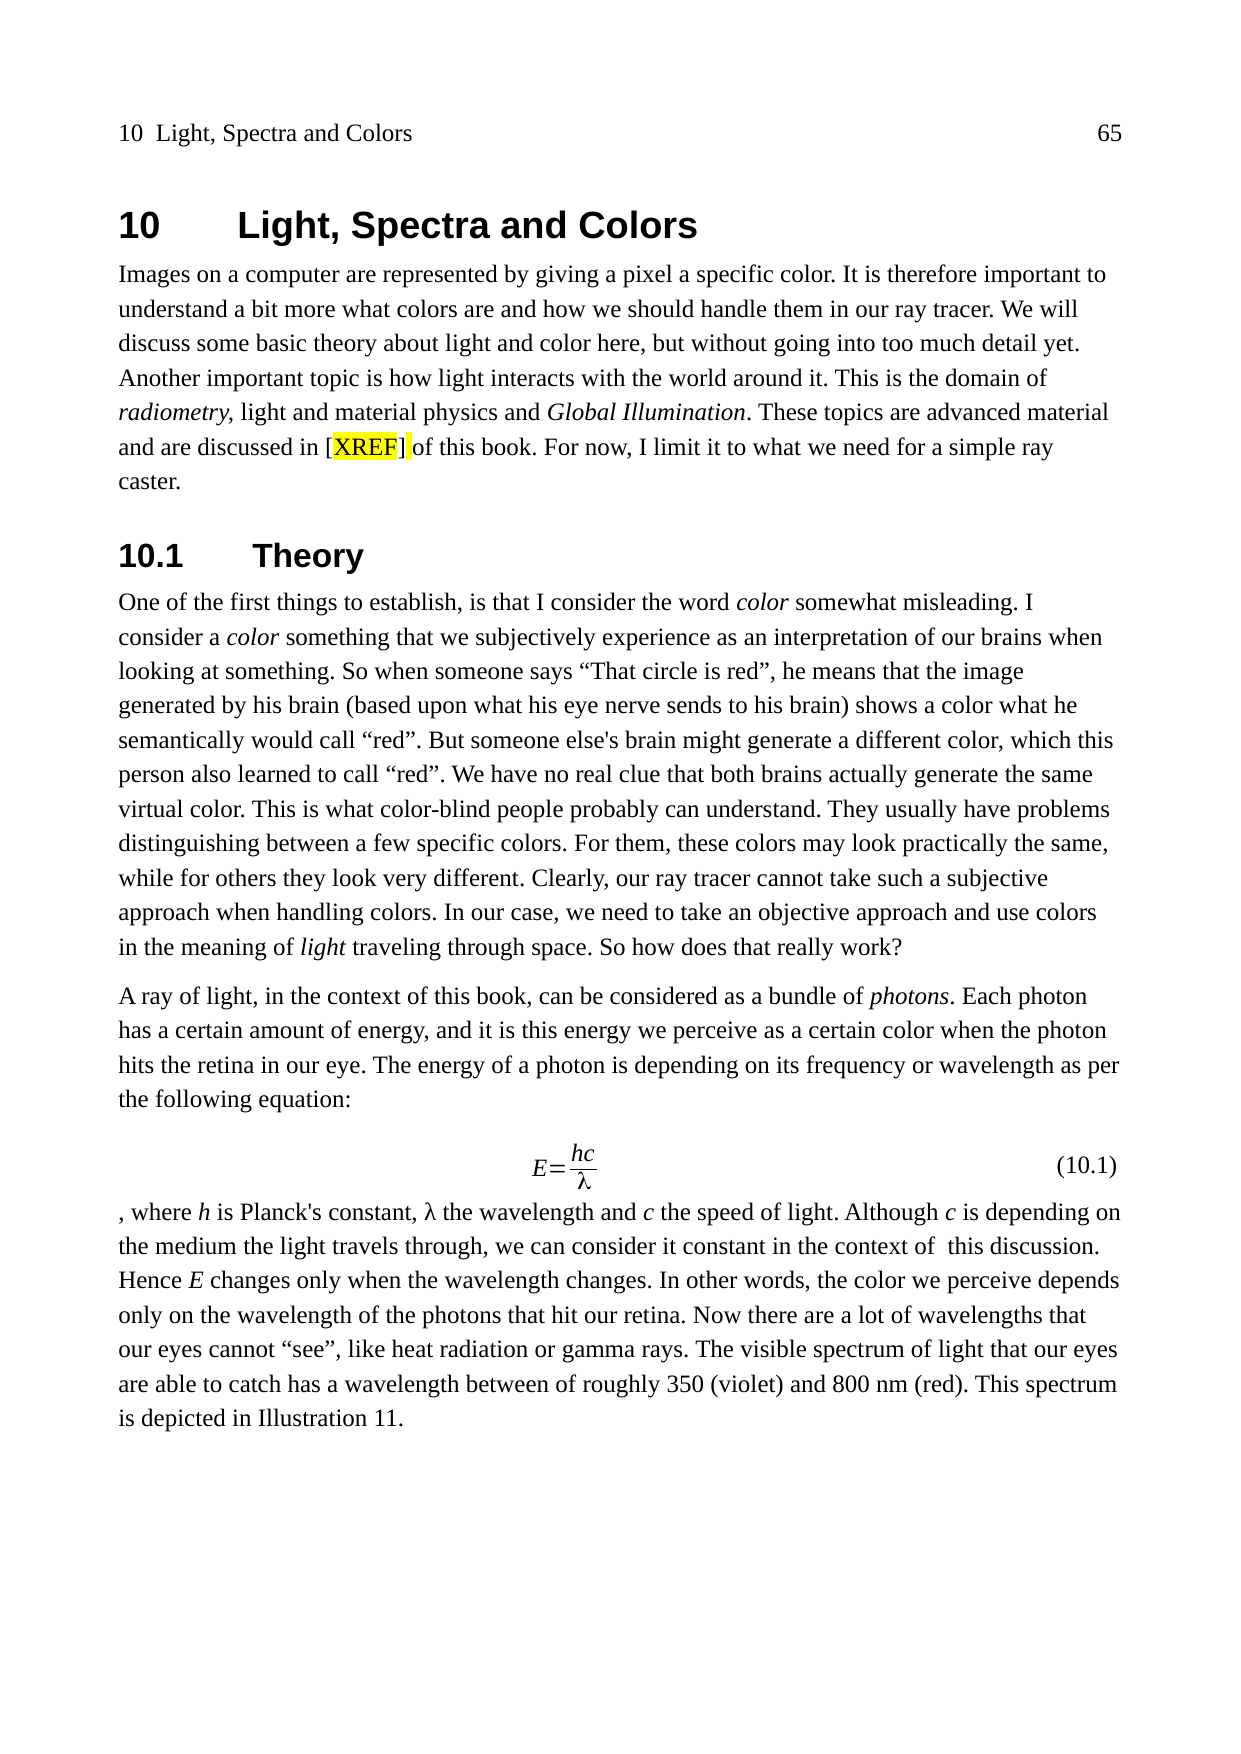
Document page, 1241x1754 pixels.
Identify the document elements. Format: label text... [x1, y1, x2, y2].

table_header (10.1) [1011, 1134, 1122, 1197]
text One of the first things to establish, is that I consider the word color somewhat misleading. I consider a color something that we subjectively experience as an interpretation of our brains when looking at something. So when someone says “That circle is red”, he means that the image generated by his brain (based upon what his eye nerve sends to his brain) shows a color what he semantically would call “red”. But someone else's brain might generate a different color, which this person also learned to call “red”. We have no real clue that both brains actually generate the same virtual color. This is what color-blind people probably can understand. They usually have problems distinguishing between a few specific colors. For them, these colors may look practically the same, while for others they look very different. Clearly, our ray tracer cannot take such a subjective approach when handling colors. In our case, we need to take an objective approach and use colors in the meaning of light traveling through space. So how does that really work? [118, 587, 1122, 961]
subtitle Light, Spectra and Colors [118, 203, 1122, 247]
table_header [118, 1134, 1011, 1197]
subtitle Theory [118, 536, 1122, 575]
text , where h is Planck's constant, λ the wavelength and c the speed of light. Although c is depending on the medium the light travels through, we can consider it constant in the context of this discussion. Hence E changes only when the wavelength changes. In other words, the color we perceive depends only on the wavelength of the photons that hit our retina. Now there are a lot of wavelengths that our eyes cannot “see”, like heat radiation or gamma rays. The visible spectrum of light that our eyes are able to catch has a wavelength between of roughly 350 (violet) and 800 nm (red). This spectrum is depicted in Illustration 11. [118, 1197, 1122, 1432]
text A ray of light, in the context of this book, can be considered as a bundle of photons. Each photon has a certain amount of energy, and it is this energy we perceive as a certain color when the photon hits the retina in our eye. The energy of a photon is depending on its frequency or wavelength as per the following equation: [118, 981, 1122, 1113]
text Images on a computer are represented by giving a pixel a specific color. It is therefore important to understand a bit more what colors are and how we should handle them in our ray tracer. We will discuss some basic theory about light and color here, but without going into too much detail yet. Another important topic is how light interacts with the world around it. This is the domain of radiometry, light and material physics and Global Illumination. These topics are advanced material and are discussed in [XREF] of this book. For now, I limit it to what we need for a simple ray caster. [118, 259, 1122, 495]
